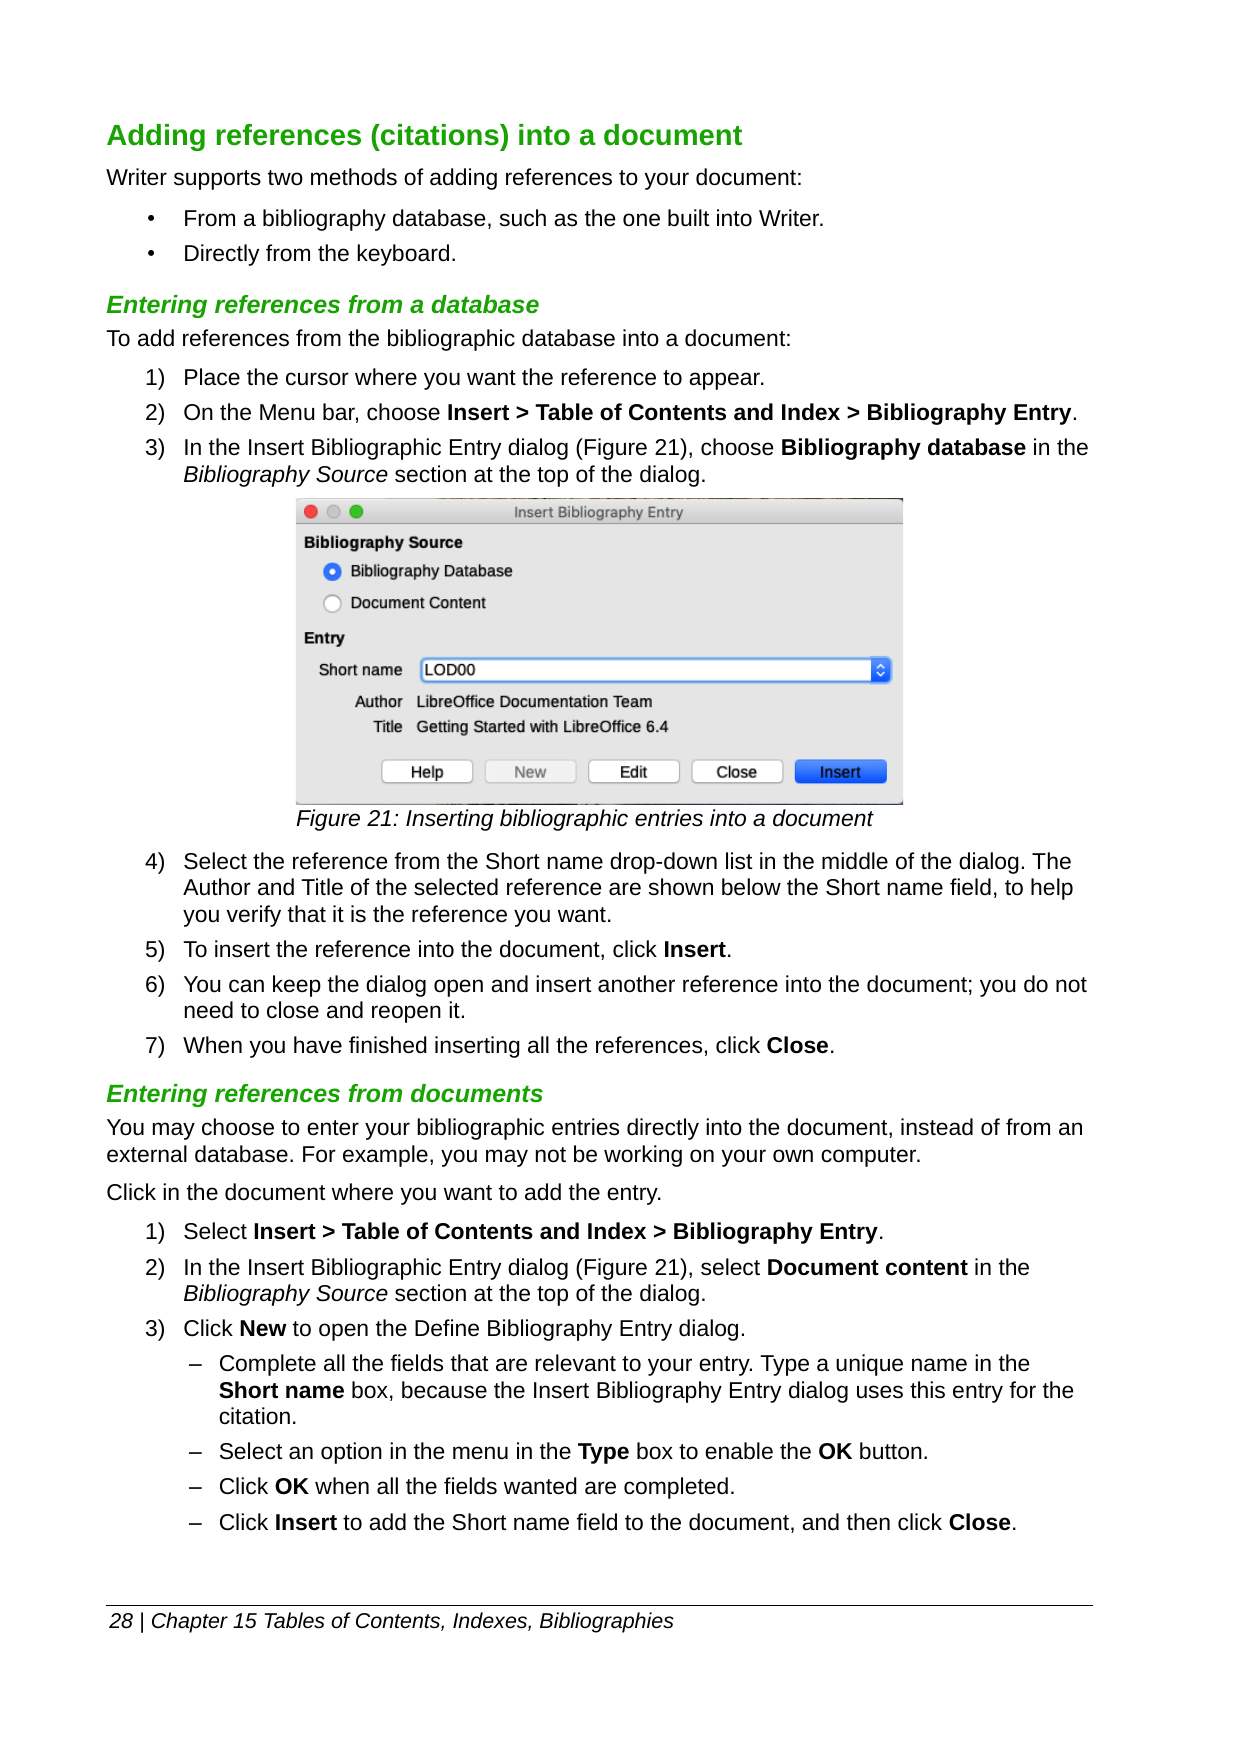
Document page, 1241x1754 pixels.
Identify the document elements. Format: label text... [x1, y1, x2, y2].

list Writer supports two methods of adding references to your document: [106, 163, 1093, 190]
subtitle Entering references from a database [106, 290, 1093, 319]
list Directly from the keyboard. [144, 237, 1093, 270]
list Click OK when all the fields wanted are completed. [189, 1473, 1093, 1500]
list Click New to open the Define Bibliography Entry dialog. [165, 1315, 1093, 1341]
list Select the reference from the Short name drop-down list in the middle of the dialog. The Author and Title of the selected reference are shown below the Short name field, to help you verify that it is the reference you want. [165, 848, 1093, 927]
list Place the cursor where you want the reference to appear. [165, 364, 1093, 390]
list You can keep the dialog open and insert another reference into the document; you do not need to close and reopen it. [165, 971, 1093, 1024]
list On the Menu bar, choose Insert > Table of Contents and Index > Bibliography Entry. [165, 399, 1093, 425]
text You may choose to enter your bibliographic entries directly into the document, instead of from an external database. For example, you may not be working on your own computer. [106, 1114, 1093, 1167]
subtitle Adding references (citations) into a document [106, 118, 1093, 152]
list Click Insert to add the Short name field to the document, and then click Close. [189, 1508, 1093, 1535]
list Select Insert > Table of Contents and Index > Bibliography Entry. [165, 1218, 1093, 1244]
text Click in the document where you want to add the entry. [106, 1179, 1093, 1206]
picture [295, 498, 904, 805]
list To add references from the bibliographic database into a document: [106, 325, 1093, 351]
list To insert the reference into the document, click Insert. [165, 936, 1093, 962]
list Select an option in the menu in the Type box to enable the OK button. [189, 1438, 1093, 1464]
list In the Insert Bibliographic Entry dialog (Figure 21), select Document content in the Bibliography Source section at the top of the dialog. [165, 1253, 1093, 1306]
subtitle Entering references from documents [106, 1079, 1093, 1108]
list Complete all the fields that are relevant to your entry. Type a unique name in the Short name box, because the Insert Bibliography Entry dialog uses this entry for the citation. [189, 1350, 1093, 1429]
text Figure 21: Inserting bibliographic entries into a document [296, 805, 903, 831]
list When you have finished inserting all the references, click Close. [165, 1032, 1093, 1059]
list From a bibliography database, such as the one built into Writer. [144, 202, 1093, 232]
list In the Insert Bibliographic Entry dialog (Figure 21), choose Bibliography database in the Bibliography Source section at the top of the dialog. [165, 434, 1093, 487]
